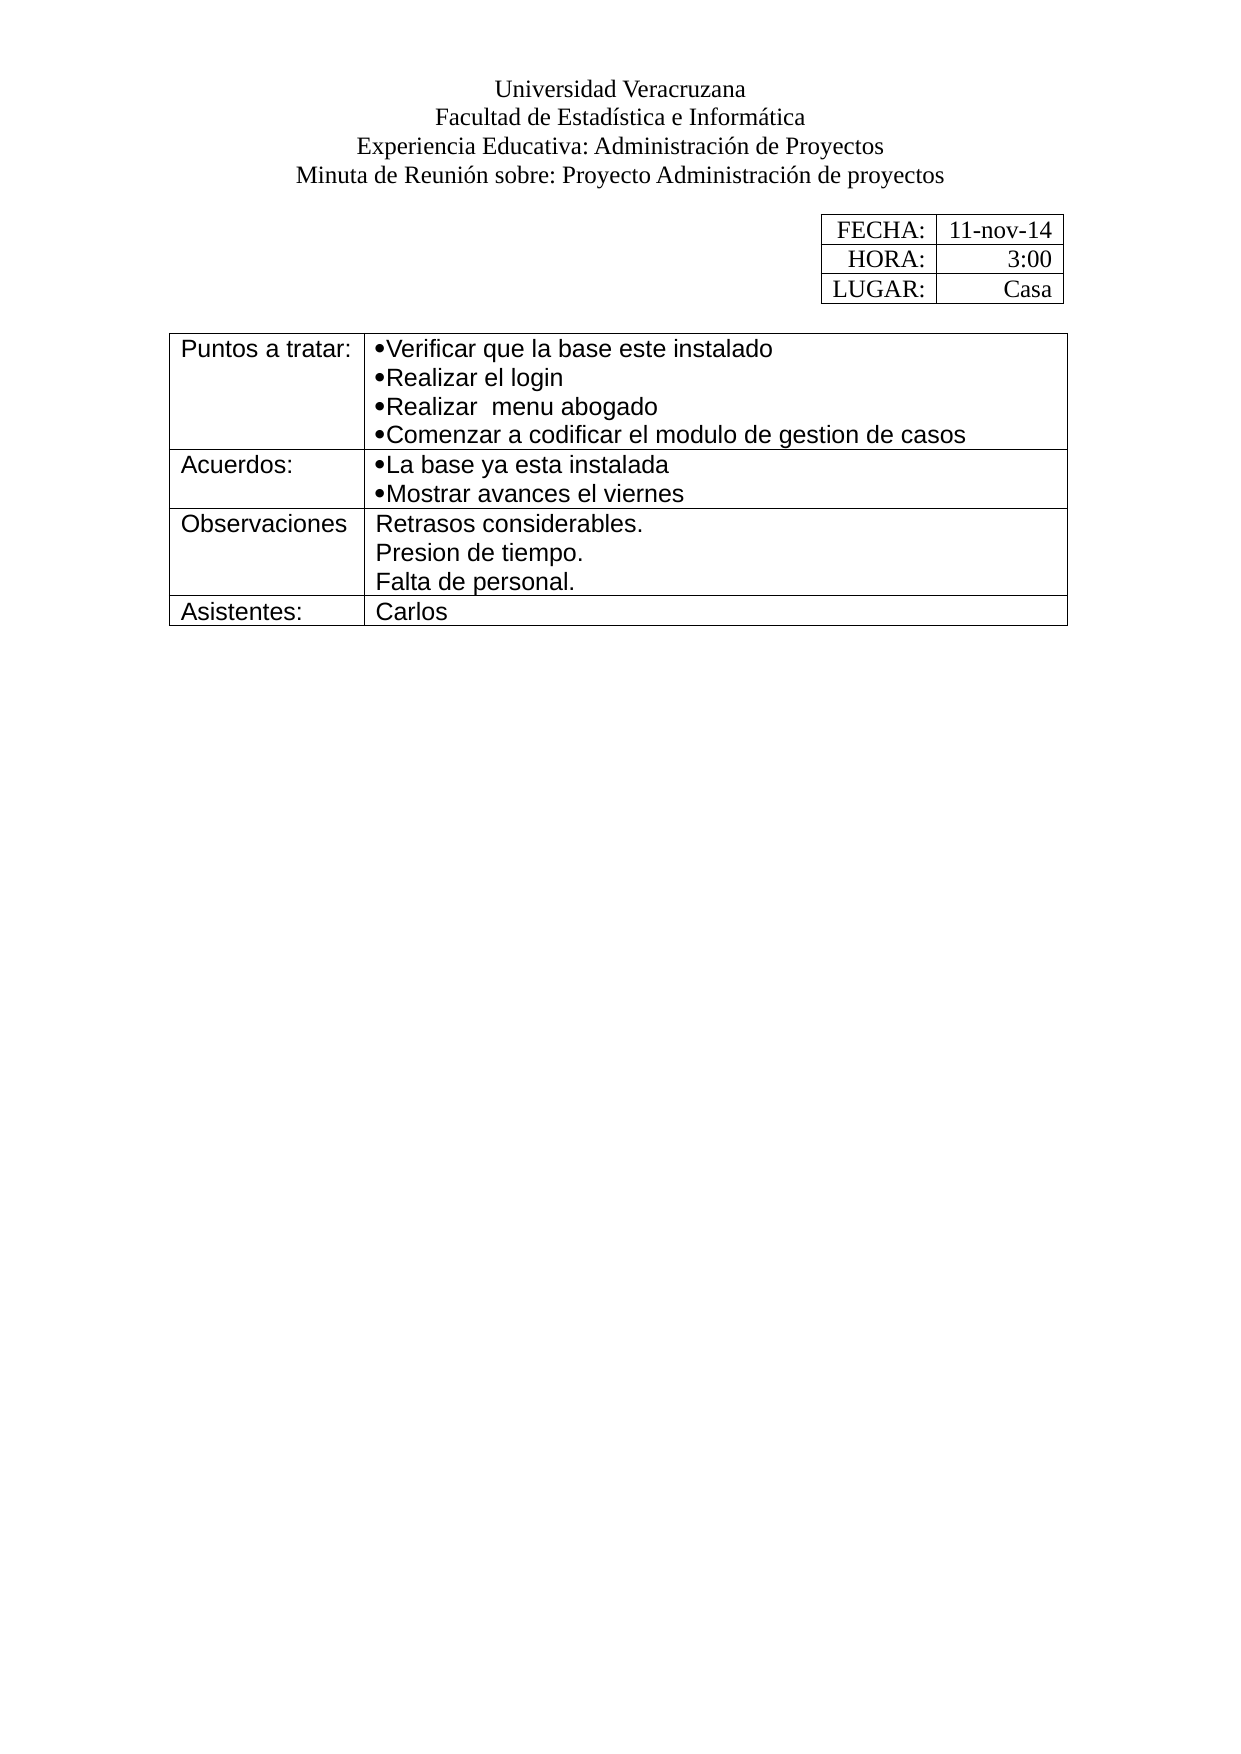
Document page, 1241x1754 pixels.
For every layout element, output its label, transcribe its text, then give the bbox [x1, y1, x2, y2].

table_cell 3:00 [937, 245, 1063, 273]
table_cell Asistentes: [170, 596, 364, 625]
table_cell LUGAR: [822, 274, 936, 303]
text Minuta de Reunión sobre: Proyecto Administración de proyectos [177, 160, 1063, 189]
table_header Verificar que la base este instalado Realizar el login Realizar menu abogado Comenzar a codificar el modulo de gestion de casos [365, 334, 1067, 449]
table_cell Carlos [365, 596, 1067, 625]
table_cell HORA: [822, 245, 936, 273]
table_header FECHA: [822, 215, 936, 243]
table_cell Acuerdos: [170, 450, 364, 508]
table_cell Observaciones [170, 509, 364, 595]
table_header Puntos a tratar: [170, 334, 364, 449]
table_cell La base ya esta instalada Mostrar avances el viernes [365, 450, 1067, 508]
table_cell Retrasos considerables. Presion de tiempo. Falta de personal. [365, 509, 1067, 595]
table_cell Casa [937, 274, 1063, 303]
table_header 11-nov-14 [937, 215, 1063, 243]
